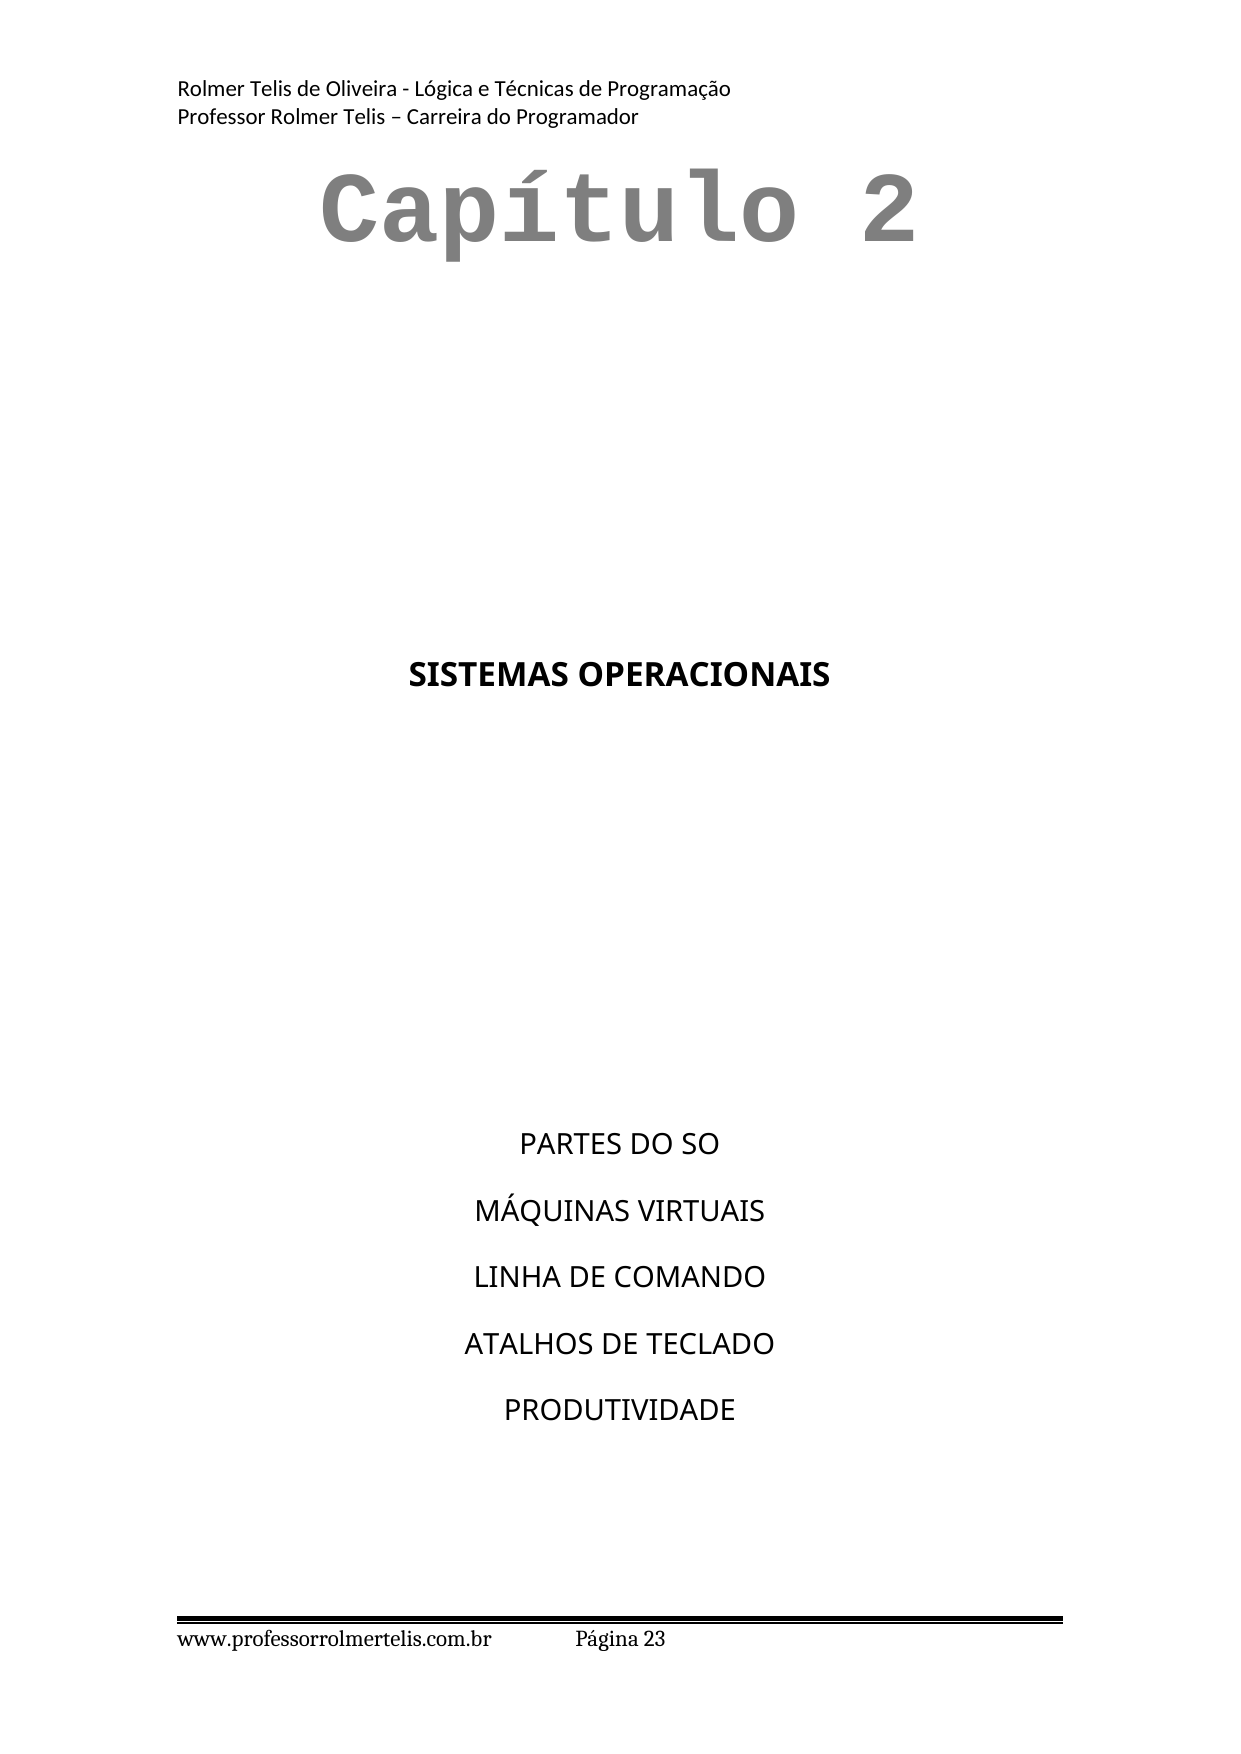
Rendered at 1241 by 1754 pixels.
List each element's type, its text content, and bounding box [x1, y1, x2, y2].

table_cell PARTES DO SO MÁQUINAS VIRTUAIS LINHA DE COMANDO ATALHOS DE TECLADO PRODUTIVIDADE [177, 1103, 1062, 1575]
table_header Capítulo 2 [177, 158, 1062, 630]
table_cell SISTEMAS OPERACIONAIS [177, 630, 1062, 1103]
